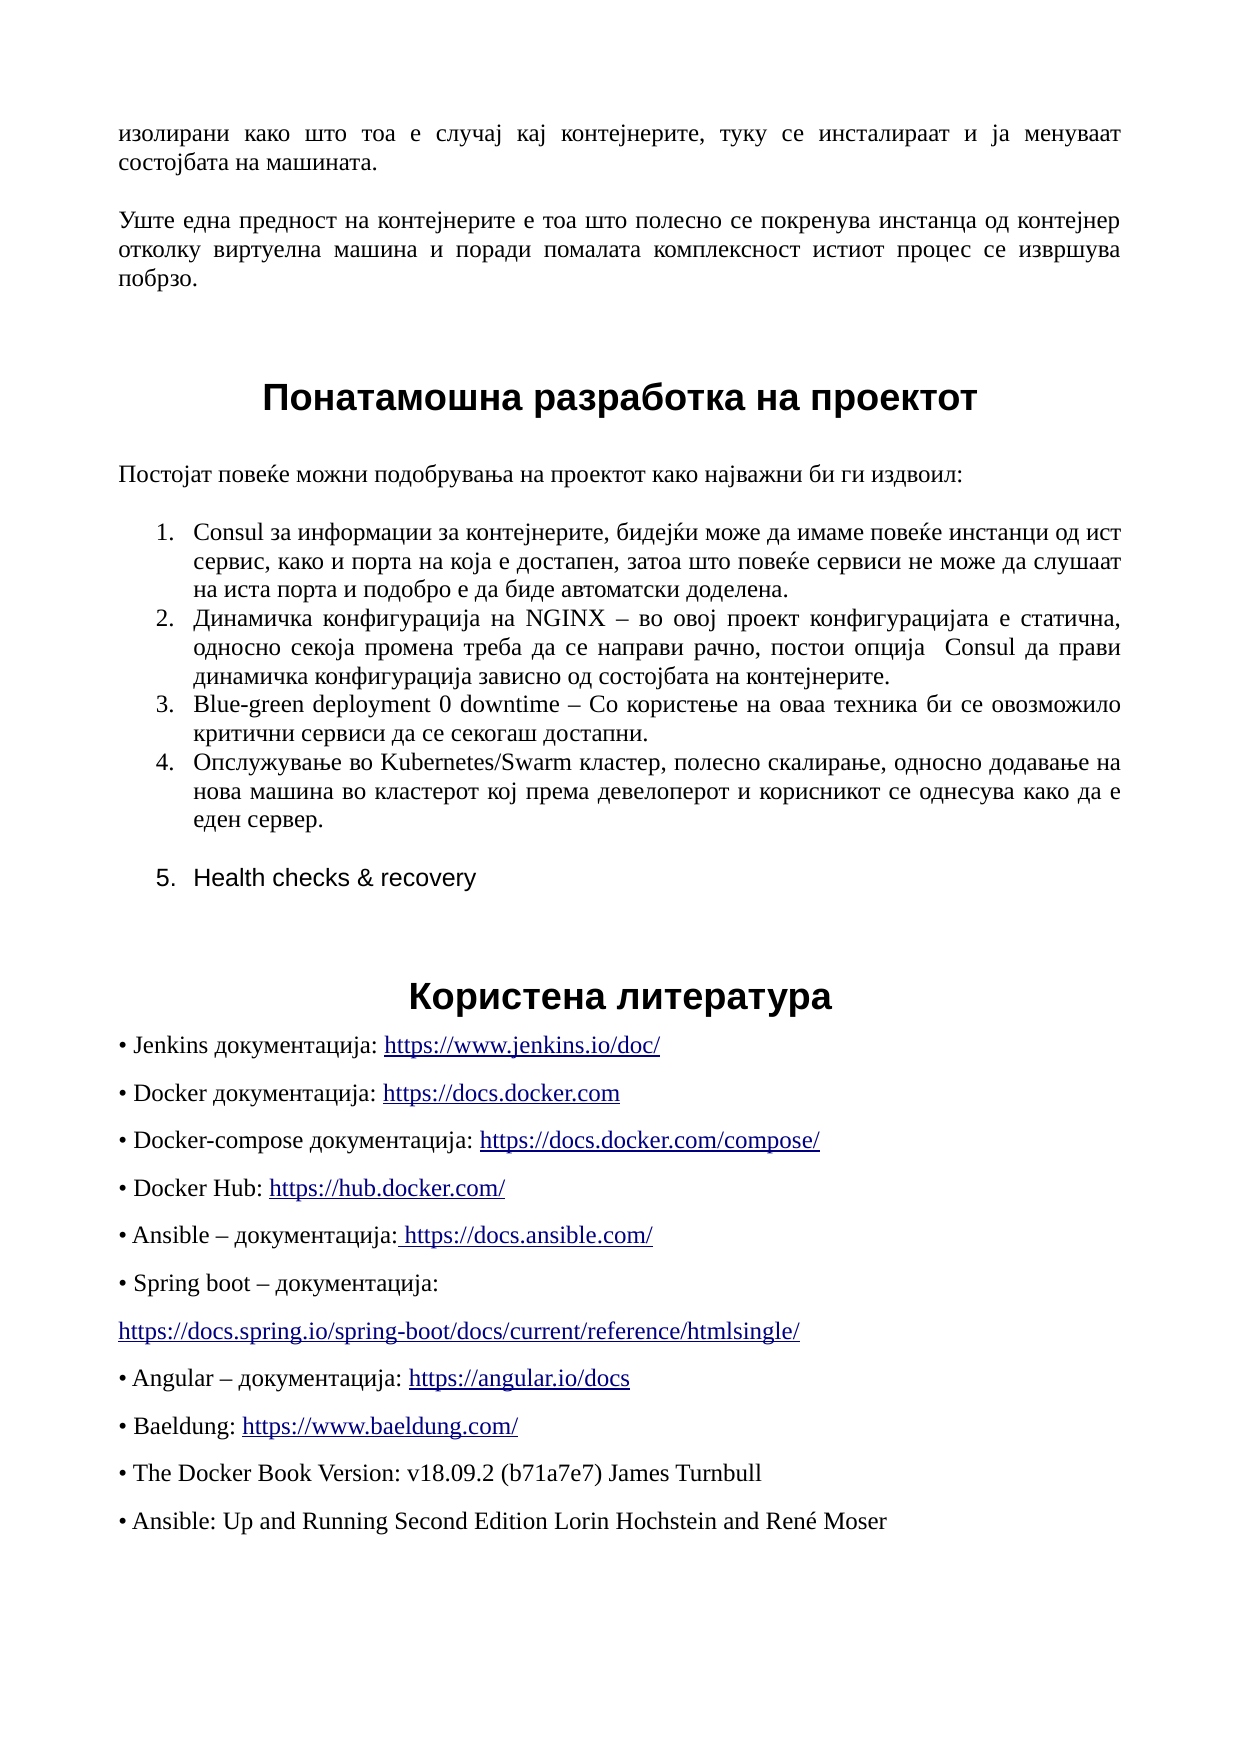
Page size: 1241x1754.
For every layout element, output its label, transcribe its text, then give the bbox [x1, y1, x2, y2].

list Blue-green deployment 0 downtime – Со користење на оваа техника би се овозможило критични сервиси да се секогаш достапни. [156, 689, 1122, 747]
text • Angular – документација: https://angular.io/docs [118, 1363, 1122, 1392]
list Consul за информации за контејнерите, бидејќи може да имаме повеќе инстанци од ист сервис, како и порта на која е достапен, затоа што повеќе сервиси не може да слушаат на иста порта и подобро е да биде автоматски доделена. [156, 517, 1122, 603]
list Health checks & recovery [156, 863, 1122, 891]
text Уште една предност на контејнерите е тоа што полесно се покренува инстанца од контејнер отколку виртуелна машина и поради помалата комплексност истиот процес се извршува побрзо. [118, 205, 1122, 291]
text • Spring boot – документација: [118, 1268, 1122, 1297]
text • Docker документација: https://docs.docker.com [118, 1078, 1122, 1106]
text https://docs.spring.io/spring-boot/docs/current/reference/htmlsingle/ [118, 1316, 1122, 1344]
text • Docker-compose документација: https://docs.docker.com/compose/ [118, 1125, 1122, 1154]
text • Ansible: Up and Running Second Edition Lorin Hochstein and René Moser [118, 1506, 1122, 1535]
subtitle Користена литература [118, 974, 1122, 1018]
text • Docker Hub: https://hub.docker.com/ [118, 1173, 1122, 1202]
text изолирани како што тоа е случај кај контејнерите, туку се инсталираат и ја менуваат состојбата на машината. [118, 118, 1122, 176]
text Постојат повеќе можни подобрувања на проектот како најважни би ги издвоил: [118, 459, 1122, 488]
text • Jenkins документација: https://www.jenkins.io/doc/ [118, 1030, 1122, 1059]
text • The Docker Book Version: v18.09.2 (b71a7e7) James Turnbull [118, 1458, 1122, 1487]
text • Ansible – документација: https://docs.ansible.com/ [118, 1221, 1122, 1249]
text • Baeldung: https://www.baeldung.com/ [118, 1411, 1122, 1440]
list Опслужување во Kubernetes/Swarm кластер, полесно скалирање, односно додавање на нова машина во кластерот кој према девелоперот и корисникот се однесува како да е еден сервер. [156, 747, 1122, 833]
list Динамичка конфигурација на NGINX – во овој проект конфигурацијата е статична, односно секоја промена треба да се направи рачно, постои опција Consul да прави динамичка конфигурација зависно од состојбата на контејнерите. [156, 603, 1122, 689]
subtitle Понатамошна разработка на проектот [118, 374, 1122, 418]
